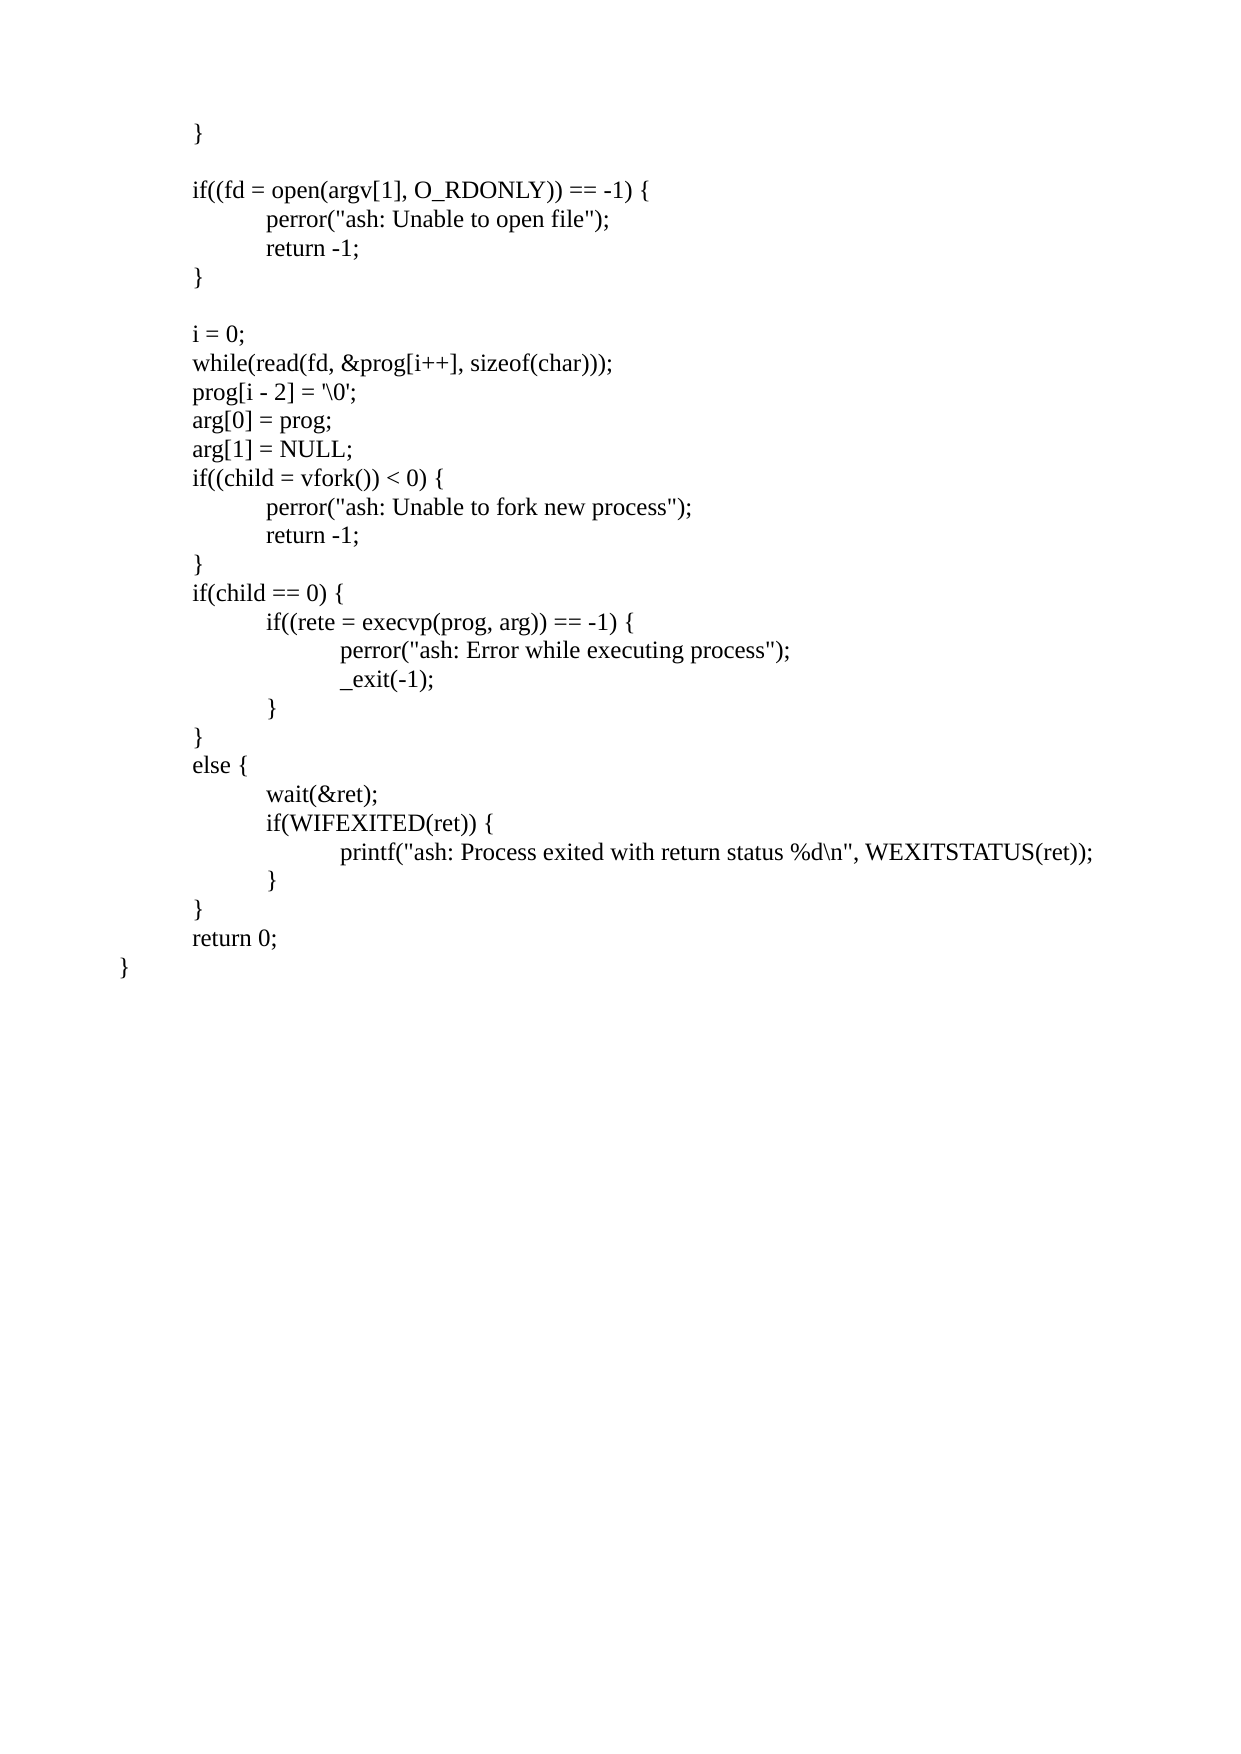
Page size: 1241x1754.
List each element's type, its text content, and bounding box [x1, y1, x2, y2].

text if(child == 0) { [118, 578, 1122, 607]
text arg[0] = prog; [118, 406, 1122, 434]
text while(read(fd, &prog[i++], sizeof(char))); [118, 348, 1122, 377]
text i = 0; [118, 319, 1122, 348]
text } [118, 693, 1122, 722]
text printf("ash: Process exited with return status %d\n", WEXITSTATUS(ret)); [118, 837, 1122, 866]
text if((rete = execvp(prog, arg)) == -1) { [118, 607, 1122, 636]
text if((fd = open(argv[1], O_RDONLY)) == -1) { [118, 176, 1122, 204]
text else { [118, 751, 1122, 779]
text perror("ash: Unable to fork new process"); [118, 492, 1122, 521]
text if((child = vfork()) < 0) { [118, 463, 1122, 492]
text perror("ash: Error while executing process"); [118, 636, 1122, 664]
text } [118, 722, 1122, 751]
text } [118, 118, 1122, 147]
text return -1; [118, 233, 1122, 262]
text if(WIFEXITED(ret)) { [118, 808, 1122, 837]
text } [118, 549, 1122, 578]
text return 0; [118, 923, 1122, 952]
text prog[i - 2] = '\0'; [118, 377, 1122, 406]
text perror("ash: Unable to open file"); [118, 204, 1122, 233]
text } [118, 866, 1122, 894]
text return -1; [118, 521, 1122, 549]
text } [118, 952, 1122, 981]
text _exit(-1); [118, 664, 1122, 693]
text arg[1] = NULL; [118, 434, 1122, 463]
text wait(&ret); [118, 779, 1122, 808]
text } [118, 894, 1122, 923]
text } [118, 262, 1122, 291]
